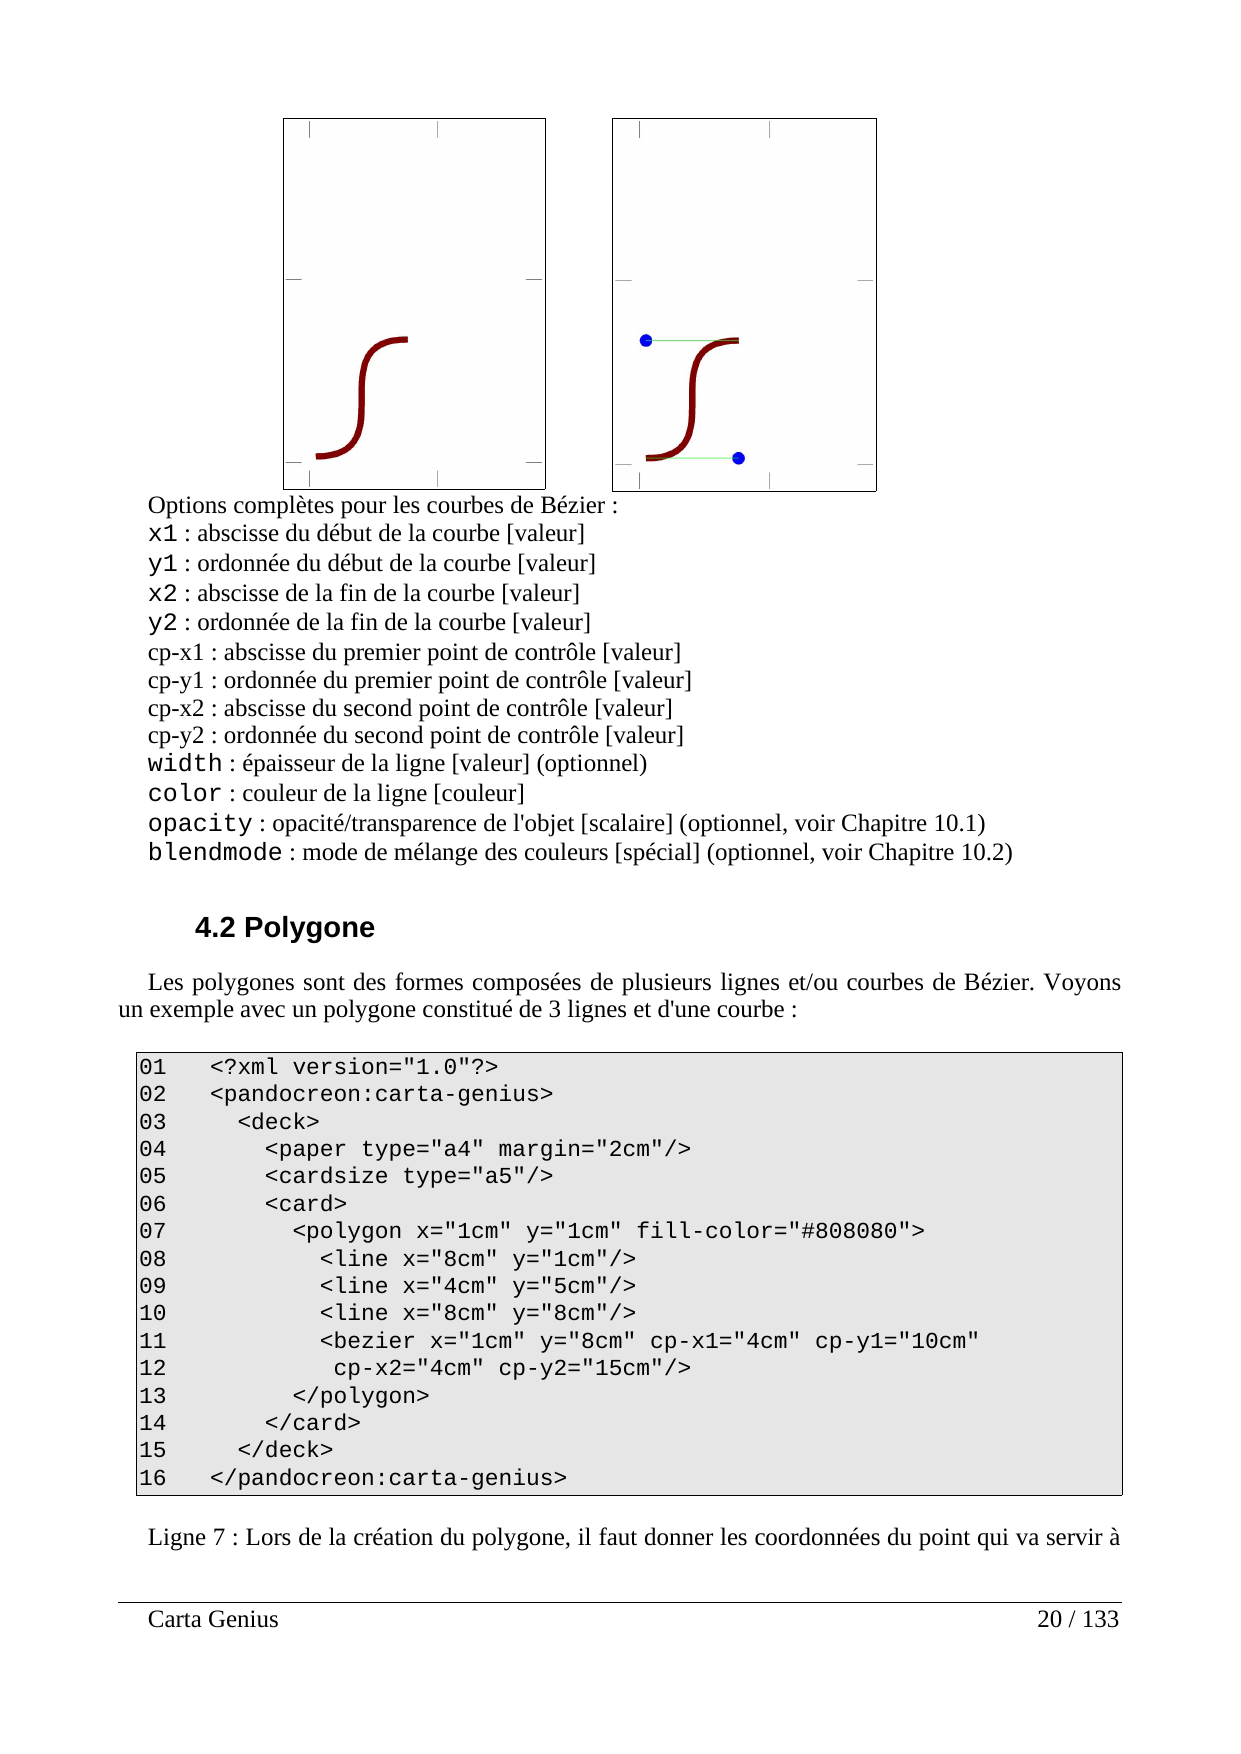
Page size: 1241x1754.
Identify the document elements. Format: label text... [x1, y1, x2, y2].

text cp-x1 : abscisse du premier point de contrôle [valeur] [118, 638, 1122, 666]
text 04 <paper type="a4" margin="2cm"/> [137, 1134, 1122, 1162]
text 01 <?xml version="1.0"?> [137, 1053, 1122, 1079]
text y2 : ordonnée de la fin de la courbe [valeur] [118, 608, 1122, 638]
text blendmode : mode de mélange des couleurs [spécial] (optionnel, voir Chapitre 10.2) [118, 838, 1122, 868]
text 03 <deck> [137, 1107, 1122, 1134]
text 15 </deck> [137, 1436, 1122, 1463]
text x1 : abscisse du début de la courbe [valeur] [118, 519, 1122, 549]
text 10 <line x="8cm" y="8cm"/> [137, 1298, 1122, 1326]
text Options complètes pour les courbes de Bézier : [118, 118, 1122, 519]
text width : épaisseur de la ligne [valeur] (optionnel) [118, 749, 1122, 779]
text Les polygones sont des formes composées de plusieurs lignes et/ou courbes de Bézier. Voyons un exemple avec un polygone constitué de 3 lignes et d'une courbe : [118, 968, 1122, 1023]
text cp-y2 : ordonnée du second point de contrôle [valeur] [118, 721, 1122, 749]
text 14 </card> [137, 1408, 1122, 1436]
picture [615, 121, 873, 489]
text 09 <line x="4cm" y="5cm"/> [137, 1271, 1122, 1298]
text 05 <cardsize type="a5"/> [137, 1162, 1122, 1189]
text 12 cp-x2="4cm" cp-y2="15cm"/> [137, 1353, 1122, 1381]
text 16 </pandocreon:carta-genius> [137, 1463, 1122, 1495]
text cp-x2 : abscisse du second point de contrôle [valeur] [118, 694, 1122, 721]
text 11 <bezier x="1cm" y="8cm" cp-x1="4cm" cp-y1="10cm" [137, 1326, 1122, 1353]
text opacity : opacité/transparence de l'objet [scalaire] (optionnel, voir Chapitre 10.1) [118, 809, 1122, 838]
text y1 : ordonnée du début de la courbe [valeur] [118, 549, 1122, 579]
text Ligne 7 : Lors de la création du polygone, il faut donner les coordonnées du point qui va servir à [118, 1523, 1122, 1551]
text 02 <pandocreon:carta-genius> [137, 1079, 1122, 1107]
text color : couleur de la ligne [couleur] [118, 779, 1122, 809]
text 13 </polygon> [137, 1381, 1122, 1408]
picture [285, 121, 542, 487]
text cp-y1 : ordonnée du premier point de contrôle [valeur] [118, 666, 1122, 694]
text 08 <line x="8cm" y="1cm"/> [137, 1244, 1122, 1271]
text 07 <polygon x="1cm" y="1cm" fill-color="#808080"> [137, 1216, 1122, 1244]
text 06 <card> [137, 1189, 1122, 1216]
text x2 : abscisse de la fin de la courbe [valeur] [118, 579, 1122, 608]
subtitle Polygone [195, 911, 1122, 943]
